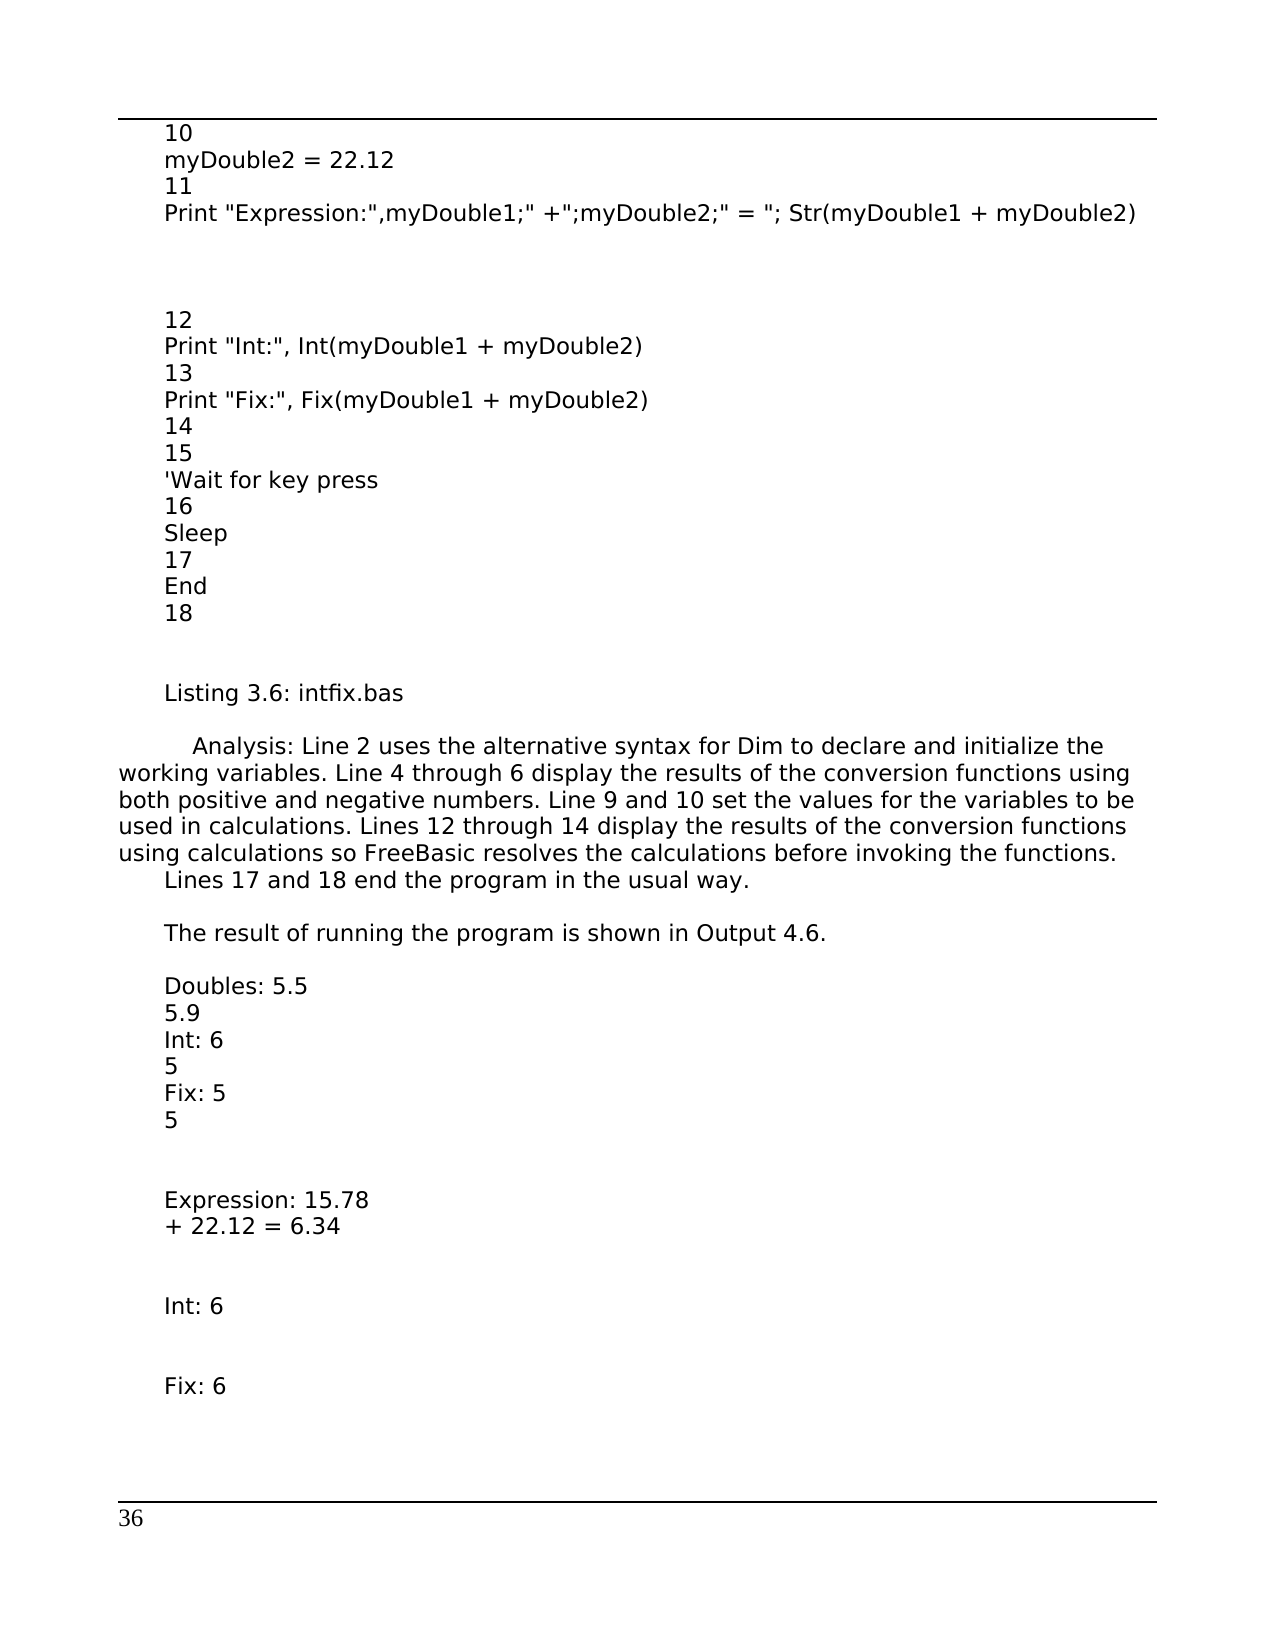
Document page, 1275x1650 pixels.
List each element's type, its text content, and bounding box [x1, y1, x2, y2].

text myDouble2 = 22.12 [118, 147, 1157, 173]
text Analysis: Line 2 uses the alternative syntax for Dim to declare and initialize the working variables. Line 4 through 6 display the results of the conversion functions using both positive and negative numbers. Line 9 and 10 set the values for the variables to be used in calculations. Lines 12 through 14 display the results of the conversion functions using calculations so FreeBasic resolves the calculations before invoking the functions. [118, 733, 1157, 867]
text 14 [118, 413, 1157, 440]
text Doubles: 5.5 [118, 973, 1157, 1000]
text Sleep [118, 520, 1157, 547]
text Listing 3.6: intfix.bas [118, 680, 1157, 707]
text Lines 17 and 18 end the program in the usual way. [118, 867, 1157, 893]
text 11 [118, 173, 1157, 200]
text Print "Expression:",myDouble1;" +";myDouble2;" = "; Str(myDouble1 + myDouble2) [118, 200, 1157, 227]
text Fix: 6 [118, 1373, 1157, 1400]
text 16 [118, 493, 1157, 520]
text 10 [118, 120, 1157, 147]
text 13 [118, 360, 1157, 387]
text Expression: 15.78 [118, 1187, 1157, 1213]
text 5 [118, 1053, 1157, 1080]
text 'Wait for key press [118, 467, 1157, 493]
text Int: 6 [118, 1293, 1157, 1320]
text 15 [118, 440, 1157, 467]
text 5.9 [118, 1000, 1157, 1027]
text 12 [118, 307, 1157, 333]
text + 22.12 = 6.34 [118, 1213, 1157, 1240]
text 18 [118, 600, 1157, 627]
text Print "Int:", Int(myDouble1 + myDouble2) [118, 333, 1157, 360]
text 5 [118, 1107, 1157, 1133]
text End [118, 573, 1157, 600]
text The result of running the program is shown in Output 4.6. [118, 920, 1157, 947]
text Fix: 5 [118, 1080, 1157, 1107]
text Int: 6 [118, 1027, 1157, 1053]
text Print "Fix:", Fix(myDouble1 + myDouble2) [118, 387, 1157, 413]
text 17 [118, 547, 1157, 573]
